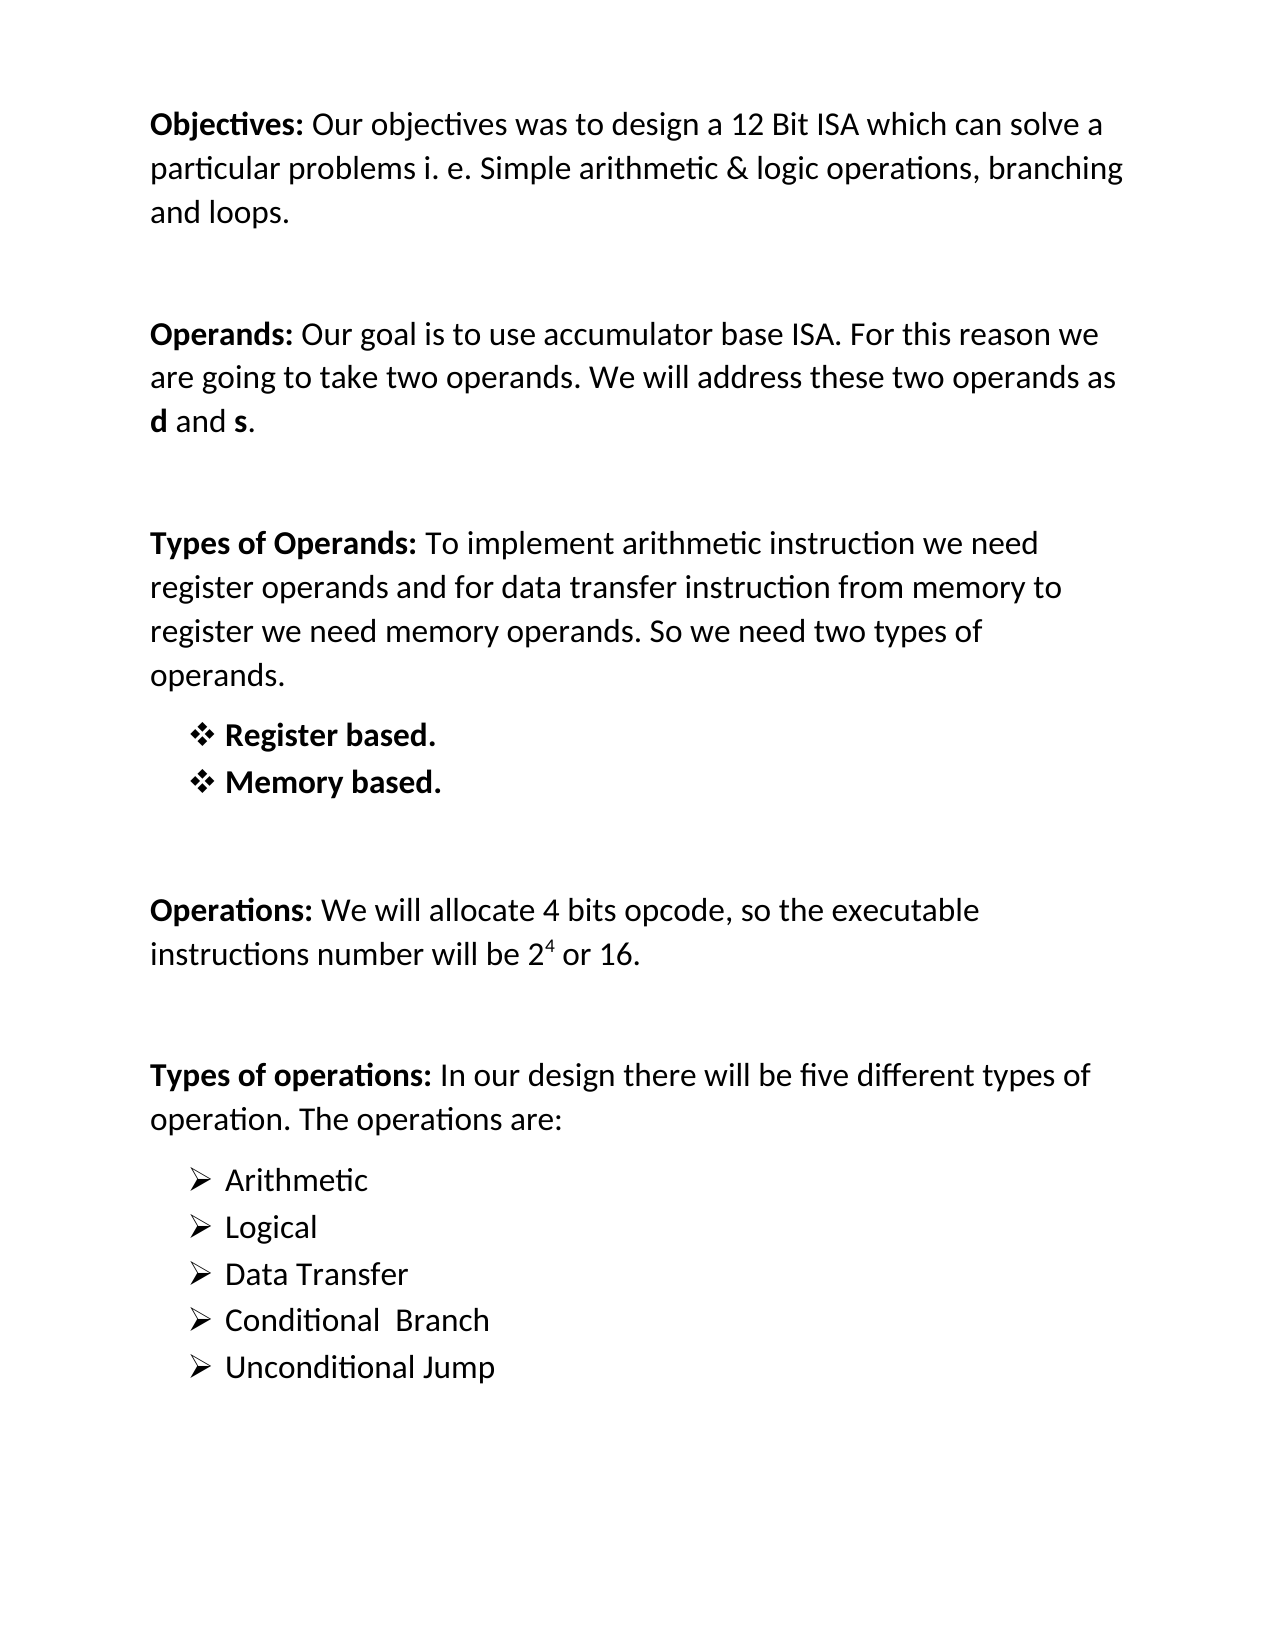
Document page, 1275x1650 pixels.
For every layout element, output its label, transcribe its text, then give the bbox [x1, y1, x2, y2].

text Objectives: Our objectives was to design a 12 Bit ISA which can solve a particular problems i. e. Simple arithmetic & logic operations, branching and loops. [150, 103, 1125, 232]
text Operands: Our goal is to use accumulator base ISA. For this reason we are going to take two operands. We will address these two operands as d and s. [150, 313, 1125, 441]
text Types of operations: In our design there will be five different types of operation. The operations are: [150, 1054, 1125, 1139]
list Unconditional Jump [187, 1346, 1125, 1387]
list Register based. [187, 714, 1125, 755]
list Arithmetic [187, 1159, 1125, 1200]
list Conditional Branch [187, 1299, 1125, 1340]
list Logical [187, 1206, 1125, 1247]
text Types of Operands: To implement arithmetic instruction we need register operands and for data transfer instruction from memory to register we need memory operands. So we need two types of operands. [150, 522, 1125, 694]
list Memory based. [187, 761, 1125, 802]
list Data Transfer [187, 1253, 1125, 1293]
text Operations: We will allocate 4 bits opcode, so the executable instructions number will be 24 or 16. [150, 889, 1125, 974]
